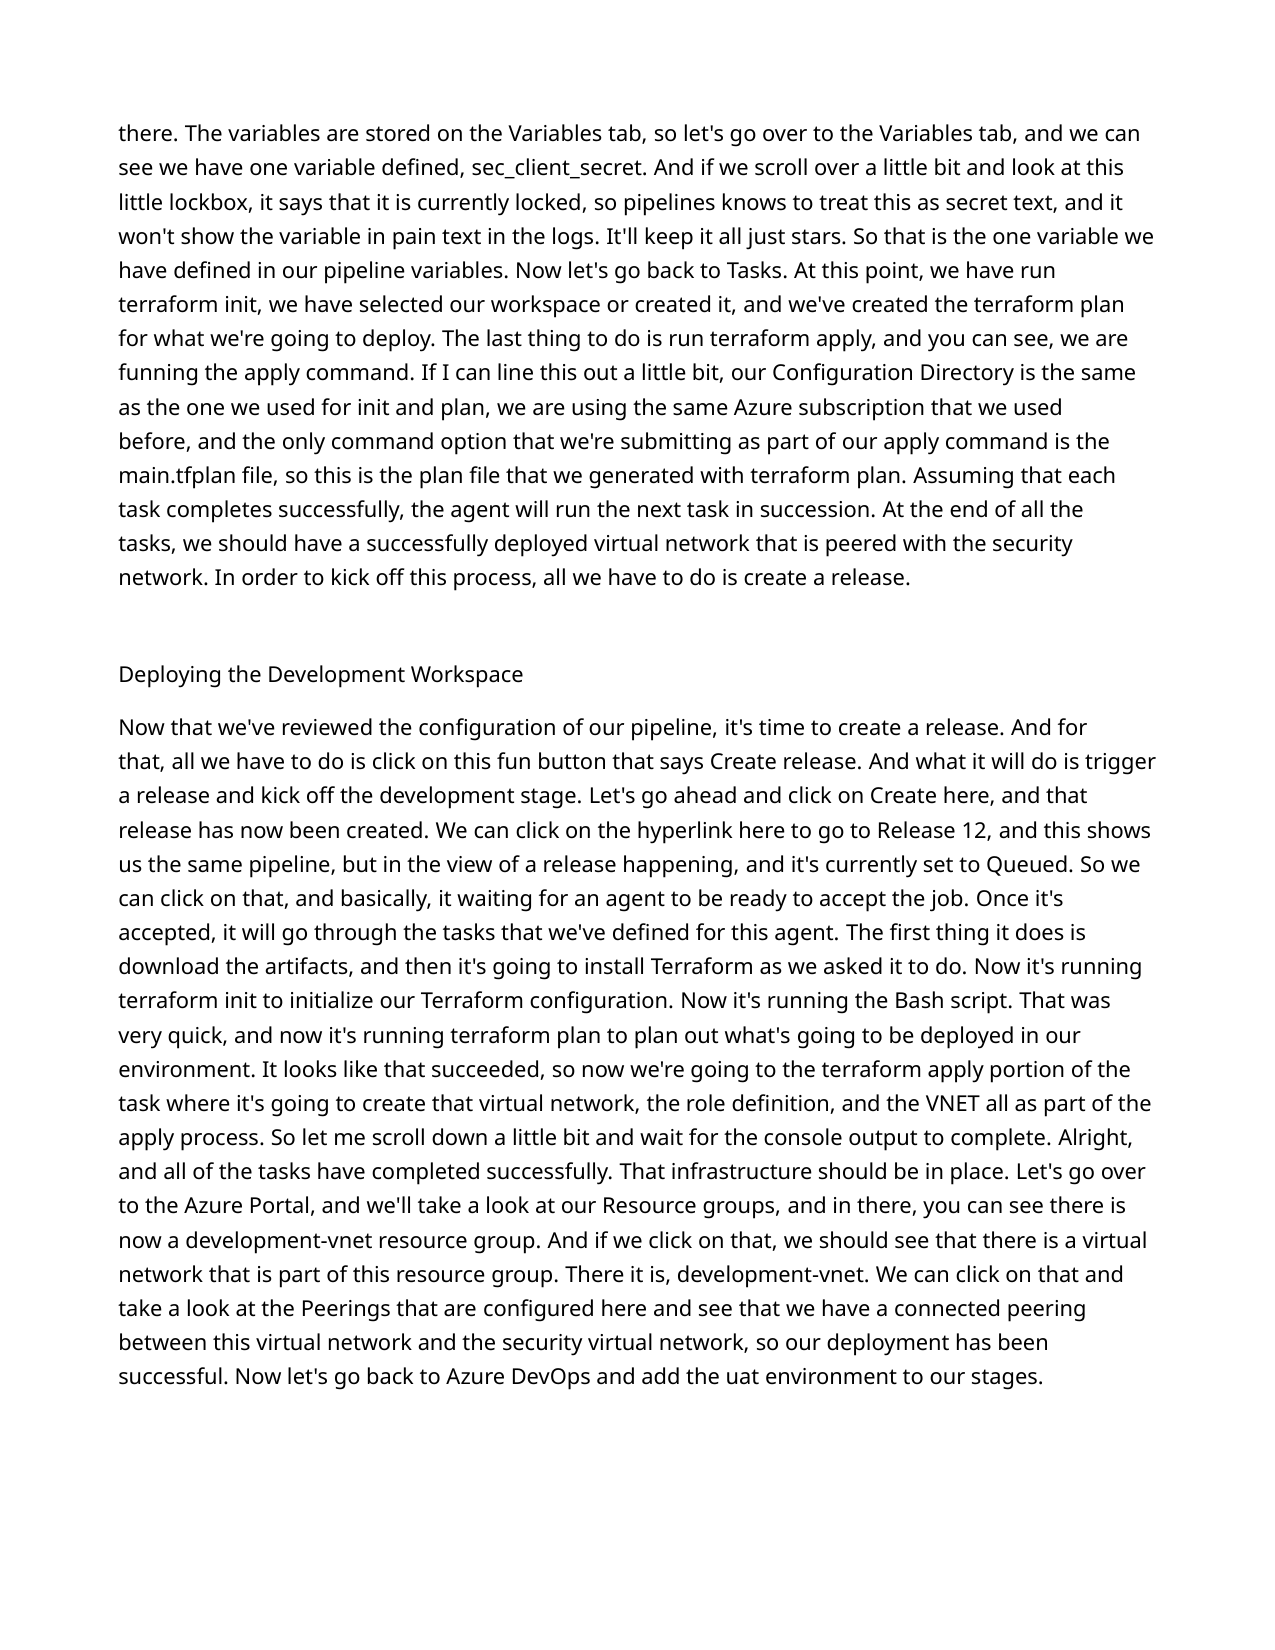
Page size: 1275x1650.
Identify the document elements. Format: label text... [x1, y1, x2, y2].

text Now that we've reviewed the configuration of our pipeline, it's time to create a release. And for that, all we have to do is click on this fun button that says Create release. And what it will do is trigger a release and kick off the development stage. Let's go ahead and click on Create here, and that release has now been created. We can click on the hyperlink here to go to Release 12, and this shows us the same pipeline, but in the view of a release happening, and it's currently set to Queued. So we can click on that, and basically, it waiting for an agent to be ready to accept the job. Once it's accepted, it will go through the tasks that we've defined for this agent. The first thing it does is download the artifacts, and then it's going to install Terraform as we asked it to do. Now it's running terraform init to initialize our Terraform configuration. Now it's running the Bash script. That was very quick, and now it's running terraform plan to plan out what's going to be deployed in our environment. It looks like that succeeded, so now we're going to the terraform apply portion of the task where it's going to create that virtual network, the role definition, and the VNET all as part of the apply process. So let me scroll down a little bit and wait for the console output to complete. Alright, and all of the tasks have completed successfully. That infrastructure should be in place. Let's go over to the Azure Portal, and we'll take a look at our Resource groups, and in there, you can see there is now a development-vnet resource group. And if we click on that, we should see that there is a virtual network that is part of this resource group. There it is, development-vnet. We can click on that and take a look at the Peerings that are configured here and see that we have a connected peering between this virtual network and the security virtual network, so our deployment has been successful. Now let's go back to Azure DevOps and add the uat environment to our stages. [118, 712, 1157, 1391]
subtitle Deploying the Development Workspace [118, 659, 1157, 689]
text there. The variables are stored on the Variables tab, so let's go over to the Variables tab, and we can see we have one variable defined, sec_client_secret. And if we scroll over a little bit and look at this little lockbox, it says that it is currently locked, so pipelines knows to treat this as secret text, and it won't show the variable in pain text in the logs. It'll keep it all just stars. So that is the one variable we have defined in our pipeline variables. Now let's go back to Tasks. At this point, we have run terraform init, we have selected our workspace or created it, and we've created the terraform plan for what we're going to deploy. The last thing to do is run terraform apply, and you can see, we are funning the apply command. If I can line this out a little bit, our Configuration Directory is the same as the one we used for init and plan, we are using the same Azure subscription that we used before, and the only command option that we're submitting as part of our apply command is the main.tfplan file, so this is the plan file that we generated with terraform plan. Assuming that each task completes successfully, the agent will run the next task in succession. At the end of all the tasks, we should have a successfully deployed virtual network that is peered with the security network. In order to kick off this process, all we have to do is create a release. [118, 118, 1157, 592]
